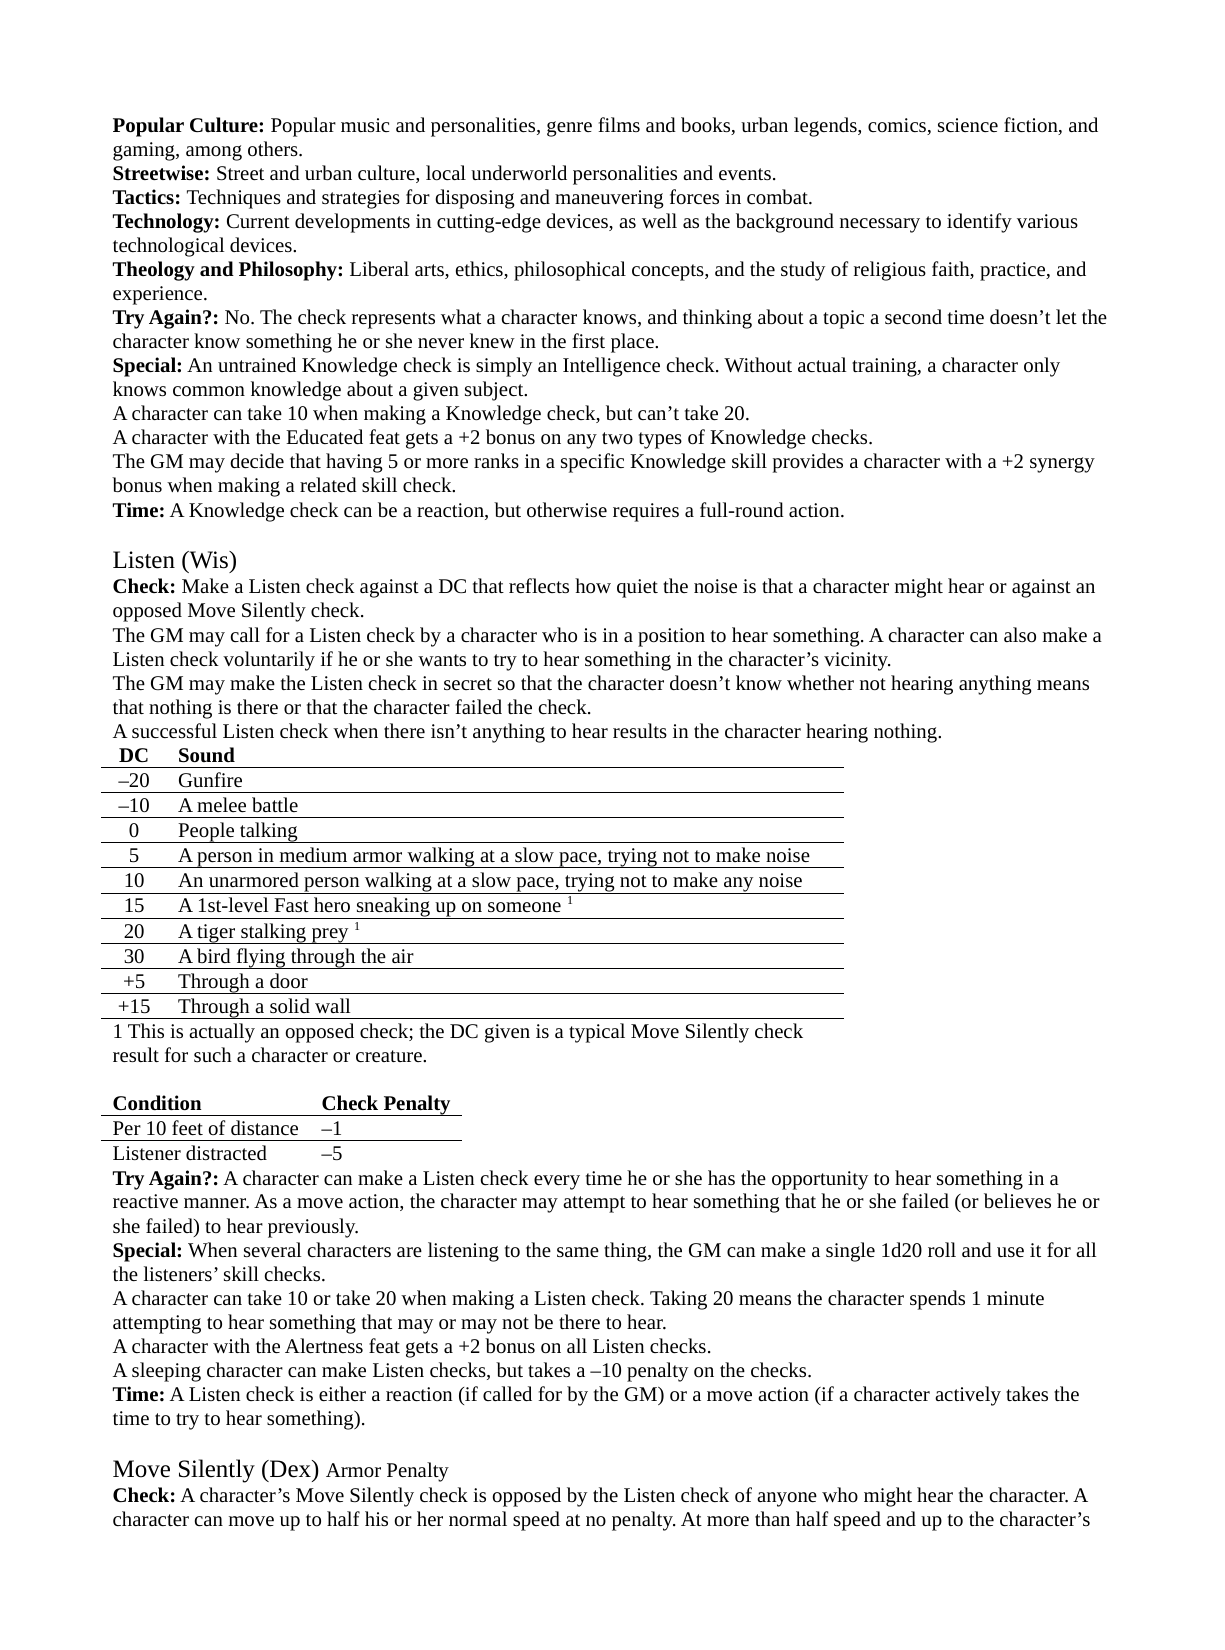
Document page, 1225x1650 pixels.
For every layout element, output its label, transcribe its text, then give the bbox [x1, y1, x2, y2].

text The GM may call for a Listen check by a character who is in a position to hear something. A character can also make a Listen check voluntarily if he or she wants to try to hear something in the character’s vicinity. [112, 622, 1112, 671]
table_cell A 1st-level Fast hero sneaking up on someone 1 [167, 894, 844, 917]
table_cell –5 [310, 1141, 462, 1165]
text Special: When several characters are listening to the same thing, the GM can make a single 1d20 roll and use it for all the listeners’ skill checks. [112, 1238, 1112, 1286]
table_cell 0 [101, 818, 167, 842]
text The GM may decide that having 5 or more ranks in a specific Knowledge skill provides a character with a +2 synergy bonus when making a related skill check. [112, 449, 1112, 497]
text A sleeping character can make Listen checks, but takes a –10 penalty on the checks. [112, 1358, 1112, 1382]
text Technology: Current developments in cutting-edge devices, as well as the background necessary to identify various technological devices. [112, 209, 1112, 257]
table_cell 30 [101, 944, 167, 968]
text Tactics: Techniques and strategies for disposing and maneuvering forces in combat. [112, 185, 1112, 209]
table_header DC [101, 743, 167, 767]
table_cell 15 [101, 894, 167, 917]
table_cell Through a solid wall [167, 994, 844, 1018]
table_cell +15 [101, 994, 167, 1018]
text Time: A Listen check is either a reaction (if called for by the GM) or a move action (if a character actively takes the time to try to hear something). [112, 1382, 1112, 1430]
table_cell Gunfire [167, 768, 844, 792]
table_cell 1 This is actually an opposed check; the DC given is a typical Move Silently check result for such a character or creature. [101, 1019, 844, 1067]
table_cell A bird flying through the air [167, 944, 844, 968]
text The GM may make the Listen check in secret so that the character doesn’t know whether not hearing anything means that nothing is there or that the character failed the check. [112, 671, 1112, 719]
table_cell 5 [101, 843, 167, 867]
table_cell An unarmored person walking at a slow pace, trying not to make any noise [167, 868, 844, 892]
table_cell 10 [101, 868, 167, 892]
text Time: A Knowledge check can be a reaction, but otherwise requires a full-round action. [112, 497, 1112, 522]
table_cell Listener distracted [101, 1141, 310, 1165]
text A character with the Alertness feat gets a +2 bonus on all Listen checks. [112, 1334, 1112, 1358]
text Popular Culture: Popular music and personalities, genre films and books, urban legends, comics, science fiction, and gaming, among others. [112, 112, 1112, 161]
table_cell People talking [167, 818, 844, 842]
text Try Again?: A character can make a Listen check every time he or she has the opportunity to hear something in a reactive manner. As a move action, the character may attempt to hear something that he or she failed (or believes he or she failed) to hear previously. [112, 1165, 1112, 1238]
table_cell –20 [101, 768, 167, 792]
table_header Check Penalty [310, 1091, 462, 1115]
text A successful Listen check when there isn’t anything to hear results in the character hearing nothing. [112, 719, 1112, 743]
table_cell Through a door [167, 969, 844, 993]
table_cell Per 10 feet of distance [101, 1116, 310, 1140]
table_cell –1 [310, 1116, 462, 1140]
text Check: Make a Listen check against a DC that reflects how quiet the noise is that a character might hear or against an opposed Move Silently check. [112, 574, 1112, 622]
text A character can take 10 when making a Knowledge check, but can’t take 20. [112, 401, 1112, 425]
text Theology and Philosophy: Liberal arts, ethics, philosophical concepts, and the study of religious faith, practice, and experience. [112, 257, 1112, 305]
text Listen (Wis) [112, 546, 1112, 574]
text Streetwise: Street and urban culture, local underworld personalities and events. [112, 161, 1112, 185]
text Special: An untrained Knowledge check is simply an Intelligence check. Without actual training, a character only knows common knowledge about a given subject. [112, 353, 1112, 401]
text A character can take 10 or take 20 when making a Listen check. Taking 20 means the character spends 1 minute attempting to hear something that may or may not be there to hear. [112, 1286, 1112, 1334]
table_header Sound [167, 743, 844, 767]
table_cell A tiger stalking prey 1 [167, 919, 844, 943]
table_cell A melee battle [167, 793, 844, 817]
text Try Again?: No. The check represents what a character knows, and thinking about a topic a second time doesn’t let the character know something he or she never knew in the first place. [112, 305, 1112, 353]
text Move Silently (Dex) Armor Penalty [112, 1454, 1112, 1483]
table_cell –10 [101, 793, 167, 817]
table_cell A person in medium armor walking at a slow pace, trying not to make noise [167, 843, 844, 867]
table_cell +5 [101, 969, 167, 993]
table_header Condition [101, 1091, 310, 1115]
text Check: A character’s Move Silently check is opposed by the Listen check of anyone who might hear the character. A character can move up to half his or her normal speed at no penalty. At more than half speed and up to the character’s [112, 1483, 1112, 1531]
text A character with the Educated feat gets a +2 bonus on any two types of Knowledge checks. [112, 425, 1112, 449]
table_cell 20 [101, 919, 167, 943]
